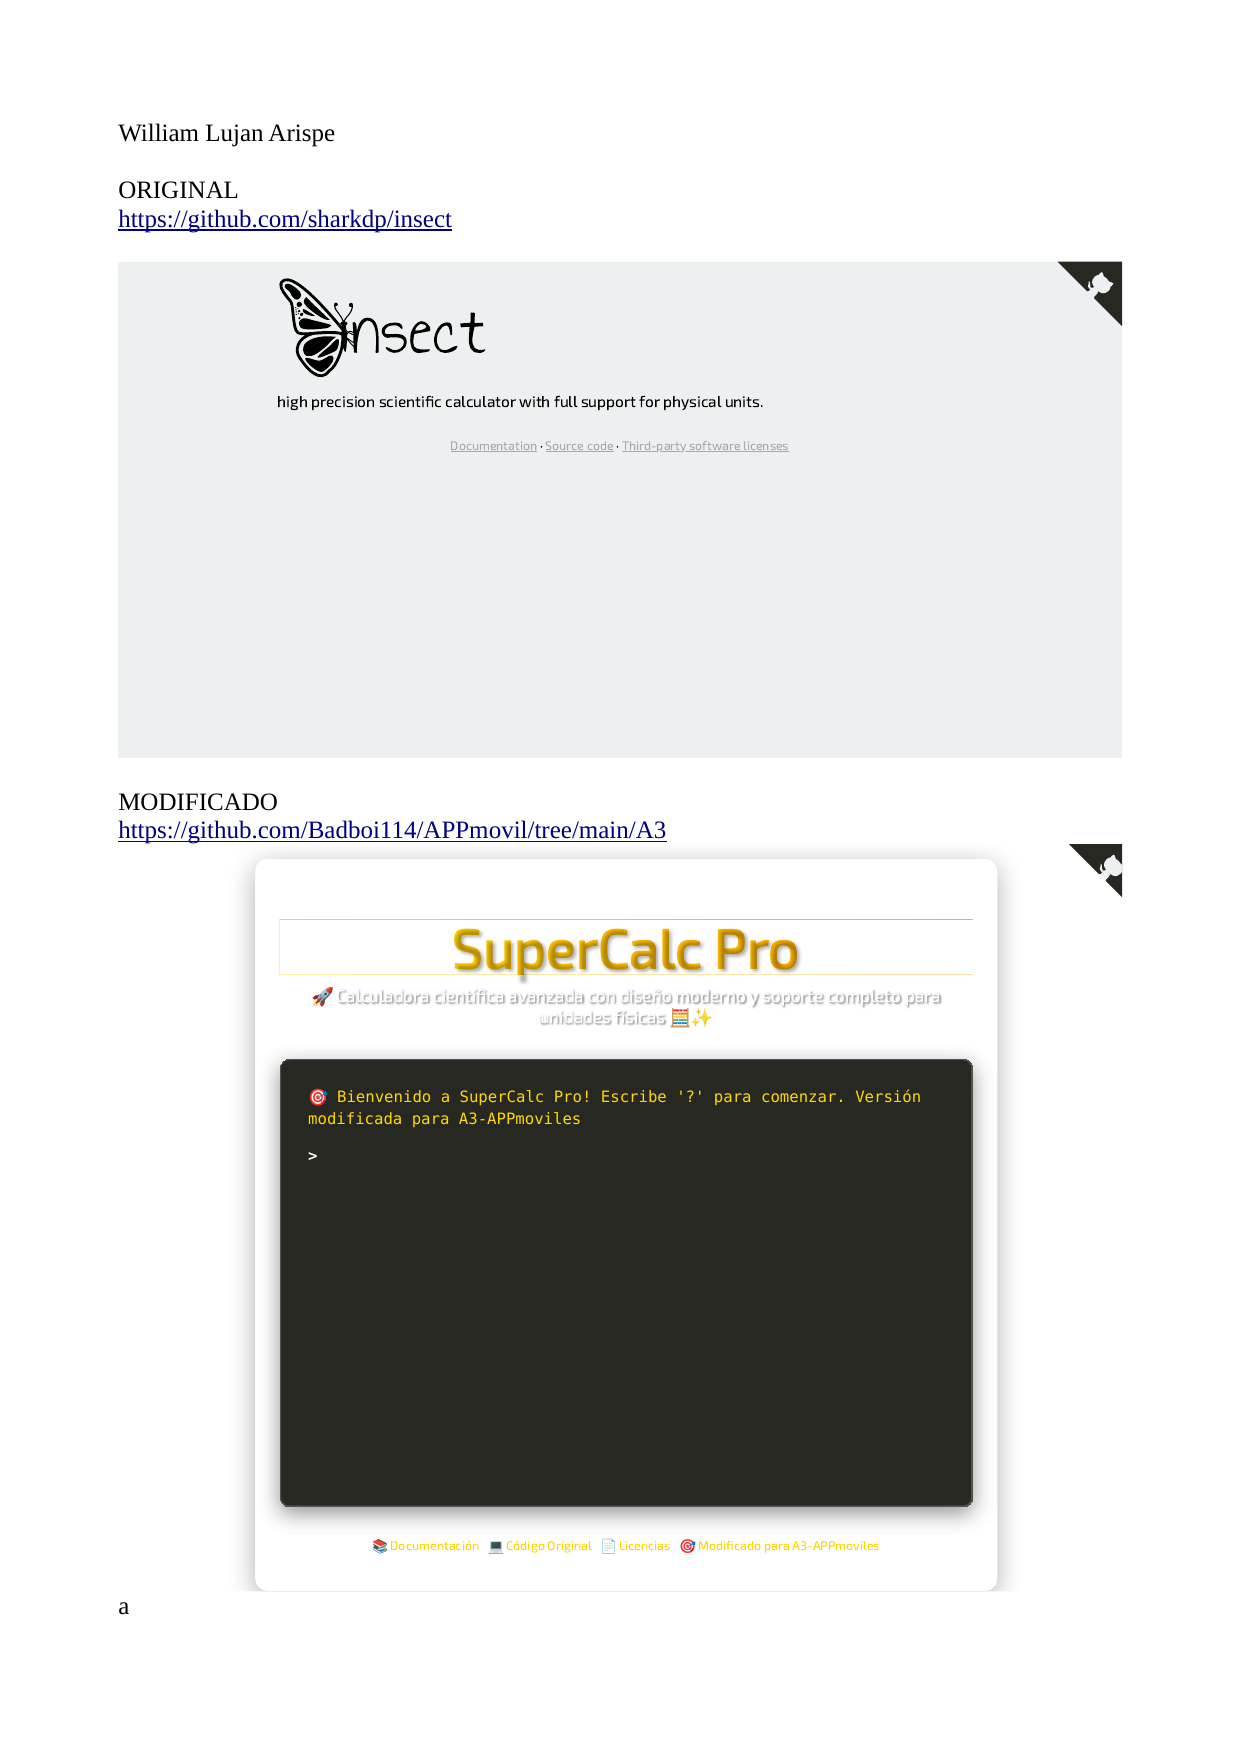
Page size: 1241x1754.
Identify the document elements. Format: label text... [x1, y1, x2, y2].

text https://github.com/Badboi114/APPmovil/tree/main/A3 [118, 816, 1122, 844]
text ORIGINAL [118, 176, 1122, 204]
text MODIFICADO [118, 787, 1122, 816]
text William Lujan Arispe [118, 118, 1122, 147]
text a [118, 1591, 1122, 1620]
text https://github.com/sharkdp/insect [118, 204, 1122, 233]
